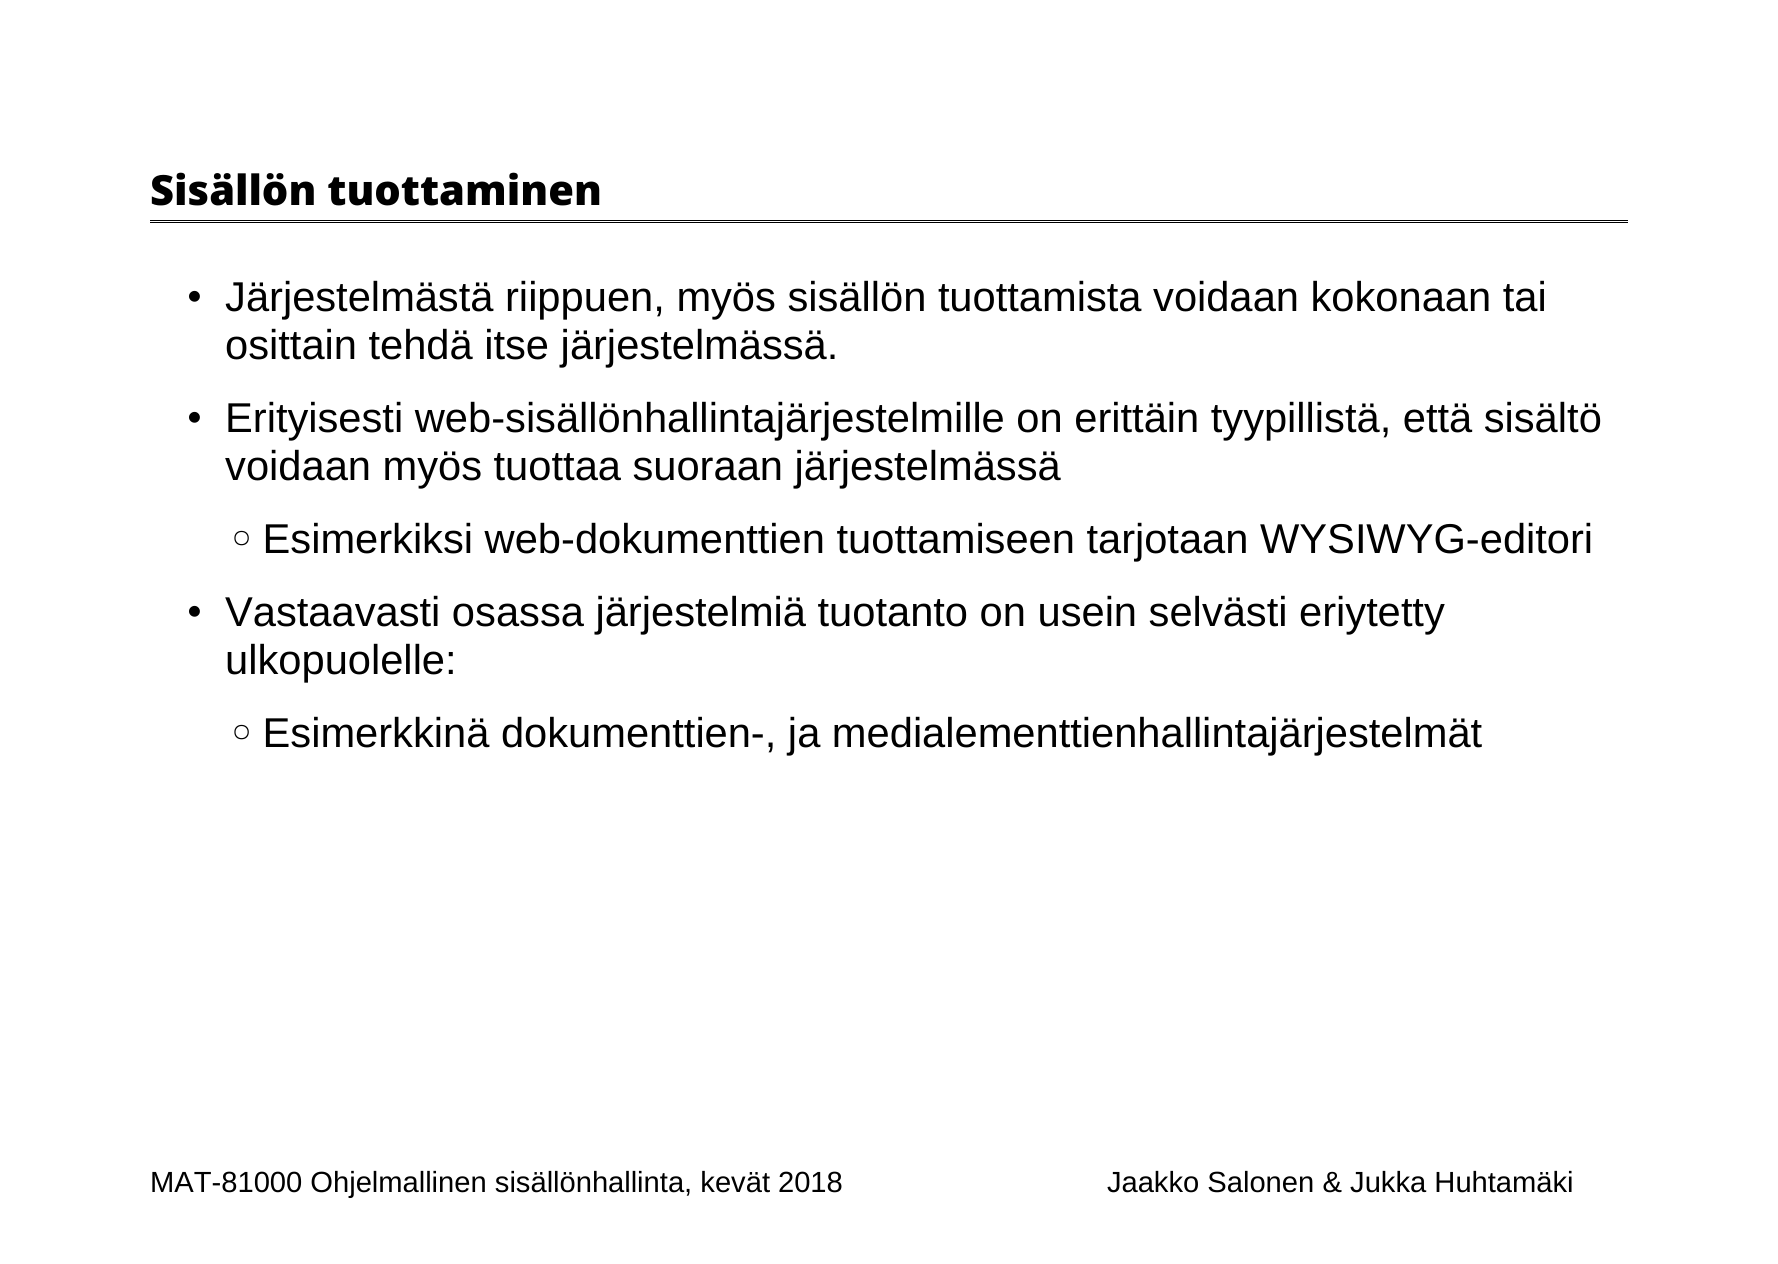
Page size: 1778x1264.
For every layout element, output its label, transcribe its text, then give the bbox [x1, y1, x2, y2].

list Vastaavasti osassa järjestelmiä tuotanto on usein selvästi eriytetty ulkopuolelle: [187, 587, 1628, 683]
list Erityisesti web-sisällönhallintajärjestelmille on erittäin tyypillistä, että sisältö voidaan myös tuottaa suoraan järjestelmässä [187, 393, 1628, 489]
list Esimerkiksi web-dokumenttien tuottamiseen tarjotaan WYSIWYG-editori [225, 514, 1628, 562]
list Esimerkkinä dokumenttien-, ja medialementtienhallintajärjestelmät [225, 708, 1628, 756]
list Järjestelmästä riippuen, myös sisällön tuottamista voidaan kokonaan tai osittain tehdä itse järjestelmässä. [187, 272, 1628, 368]
subtitle Sisällön tuottaminen [150, 161, 1628, 220]
